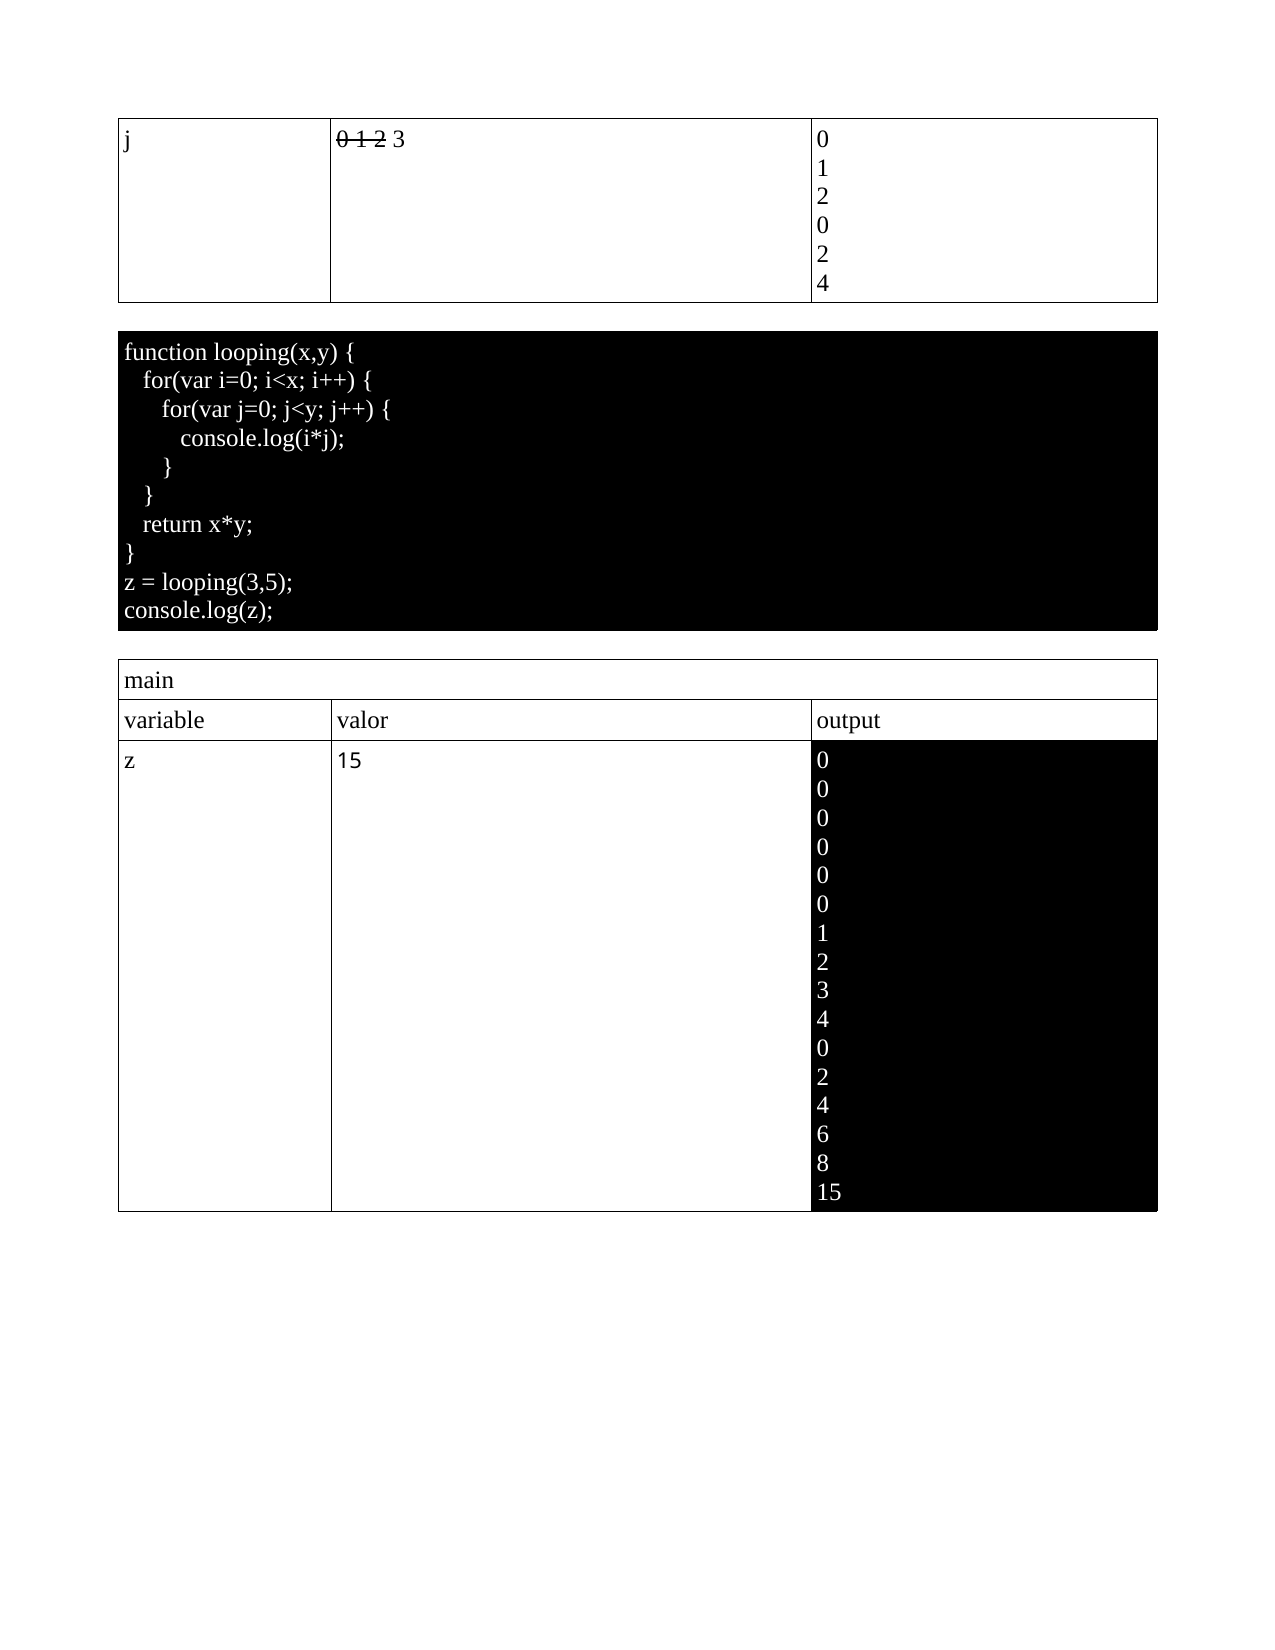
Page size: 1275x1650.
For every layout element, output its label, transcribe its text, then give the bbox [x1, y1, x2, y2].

table_cell 0 0 0 0 0 0 1 2 3 4 0 2 4 6 8 15 [812, 741, 1157, 1211]
table_cell 0 1 2 3 [331, 119, 811, 302]
table_cell variable [119, 700, 331, 739]
table_cell output [812, 700, 1157, 739]
table_header main [119, 660, 1157, 699]
table_cell 0 1 2 0 2 4 [812, 119, 1157, 302]
table_header function looping(x,y) { for(var i=0; i<x; i++) { for(var j=0; j<y; j++) { console.log(i*j); } } return x*y; } z = looping(3,5); console.log(z); [119, 332, 1157, 630]
table_cell valor [332, 700, 811, 739]
table_cell 15 [332, 741, 811, 1211]
table_cell j [119, 119, 330, 302]
table_cell z [119, 741, 331, 1211]
